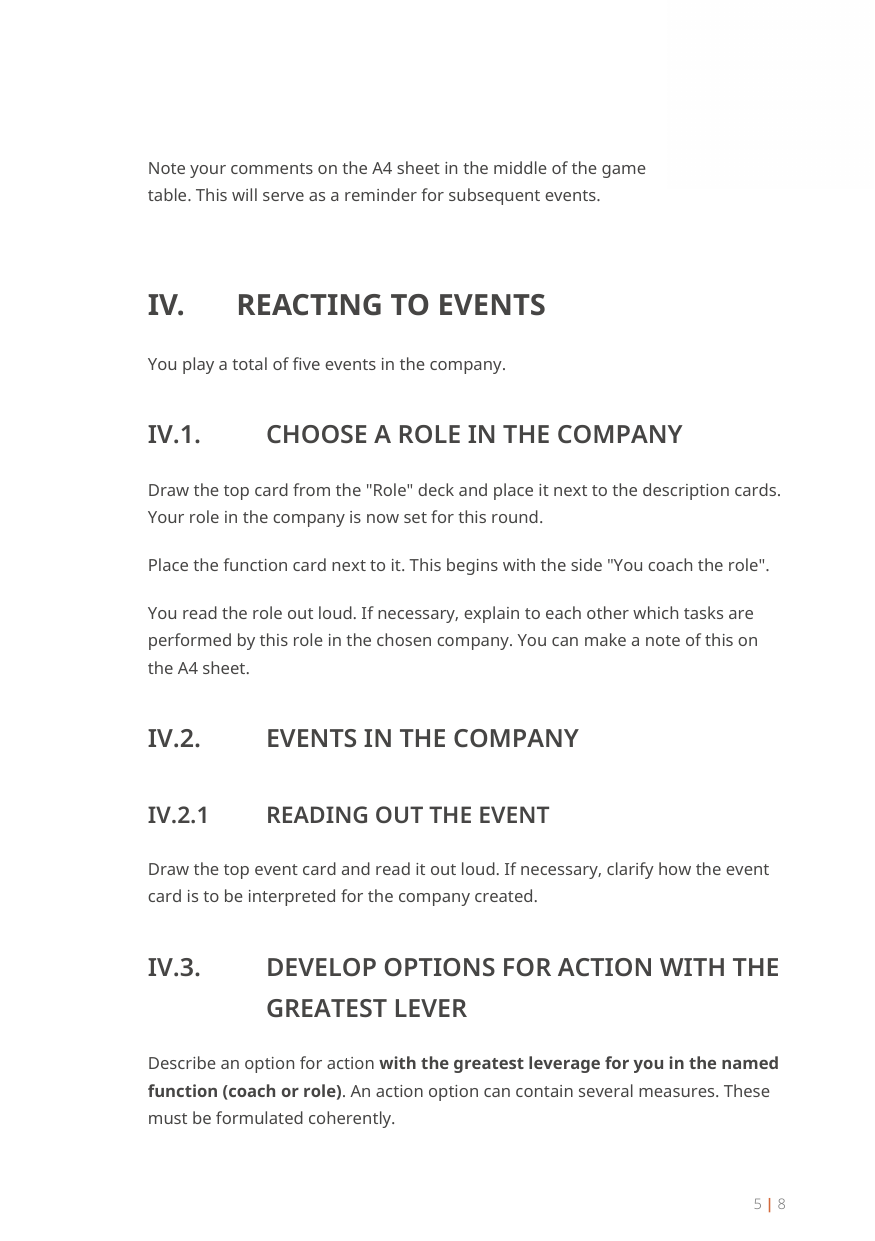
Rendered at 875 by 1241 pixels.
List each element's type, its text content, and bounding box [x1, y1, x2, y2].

text Place the function card next to it. This begins with the side "You coach the role". [148, 554, 786, 577]
subtitle Reacting to Events [148, 284, 786, 323]
text Describe an option for action with the greatest leverage for you in the named function (coach or role). An action option can contain several measures. These must be formulated coherently. [148, 1052, 786, 1129]
text Draw the top card from the "Role" deck and place it next to the description cards. Your role in the company is now set for this round. [148, 479, 786, 528]
subtitle Develop Options for Action with the Greatest Lever [148, 949, 786, 1024]
subtitle Events in the Company [148, 721, 786, 755]
text Note your comments on the A4 sheet in the middle of the game table. This will serve as a reminder for subsequent events. [148, 156, 786, 206]
text You read the role out loud. If necessary, explain to each other which tasks are performed by this role in the chosen company. You can make a note of this on the A4 sheet. [148, 602, 786, 679]
picture [667, 0, 874, 189]
text You play a total of five events in the company. [148, 352, 786, 375]
subtitle Reading out the Event [148, 799, 786, 831]
subtitle Choose a Role in the Company [148, 417, 786, 451]
text Draw the top event card and read it out loud. If necessary, clarify how the event card is to be interpreted for the company created. [148, 858, 786, 907]
